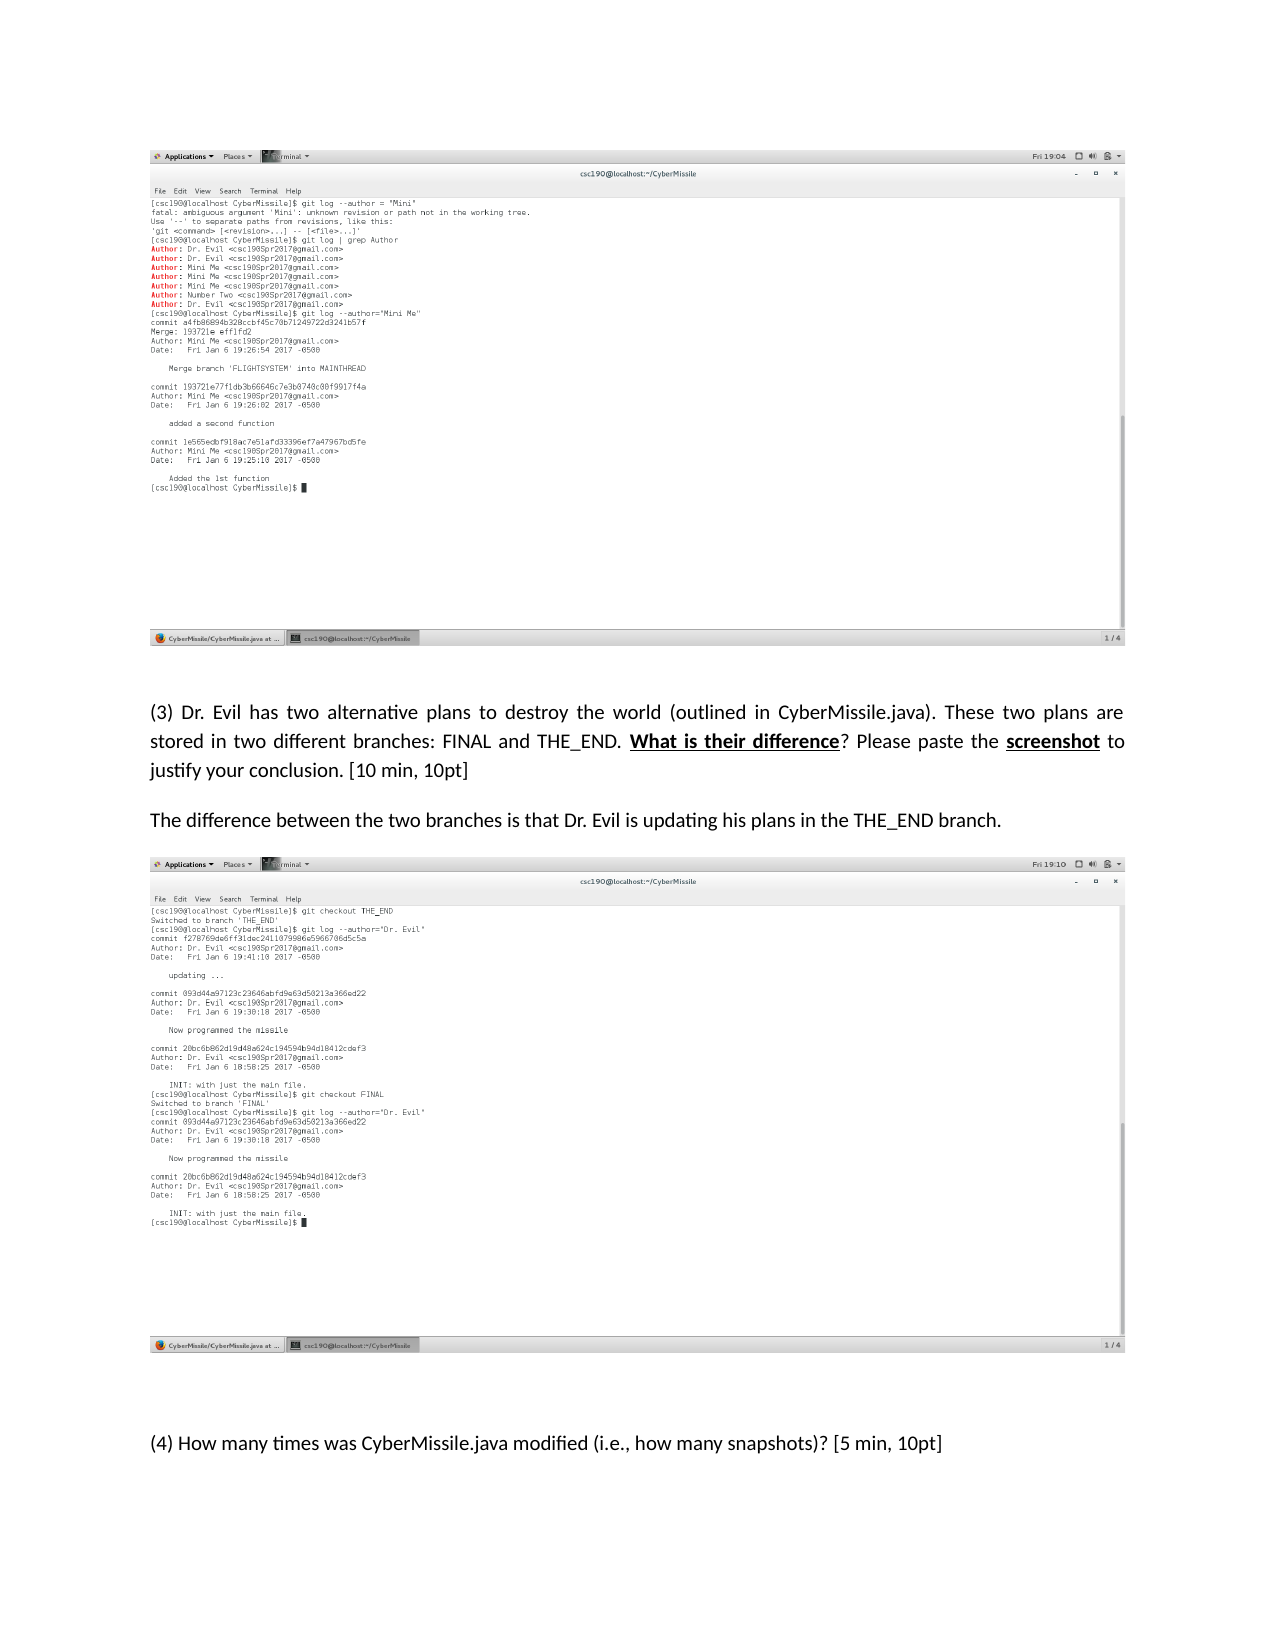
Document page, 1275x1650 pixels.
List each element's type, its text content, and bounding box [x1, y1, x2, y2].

text The difference between the two branches is that Dr. Evil is updating his plans in the THE_END branch. [150, 807, 1125, 833]
picture [150, 857, 1125, 1353]
picture [150, 150, 1125, 646]
text (4) How many times was CyberMissile.java modified (i.e., how many snapshots)? [5 min, 10pt] [150, 1431, 1125, 1456]
text (3) Dr. Evil has two alternative plans to destroy the world (outlined in CyberMissile.java). These two plans are stored in two different branches: FINAL and THE_END. What is their difference? Please paste the screenshot to justify your conclusion. [10 min, 10pt] [150, 699, 1125, 783]
